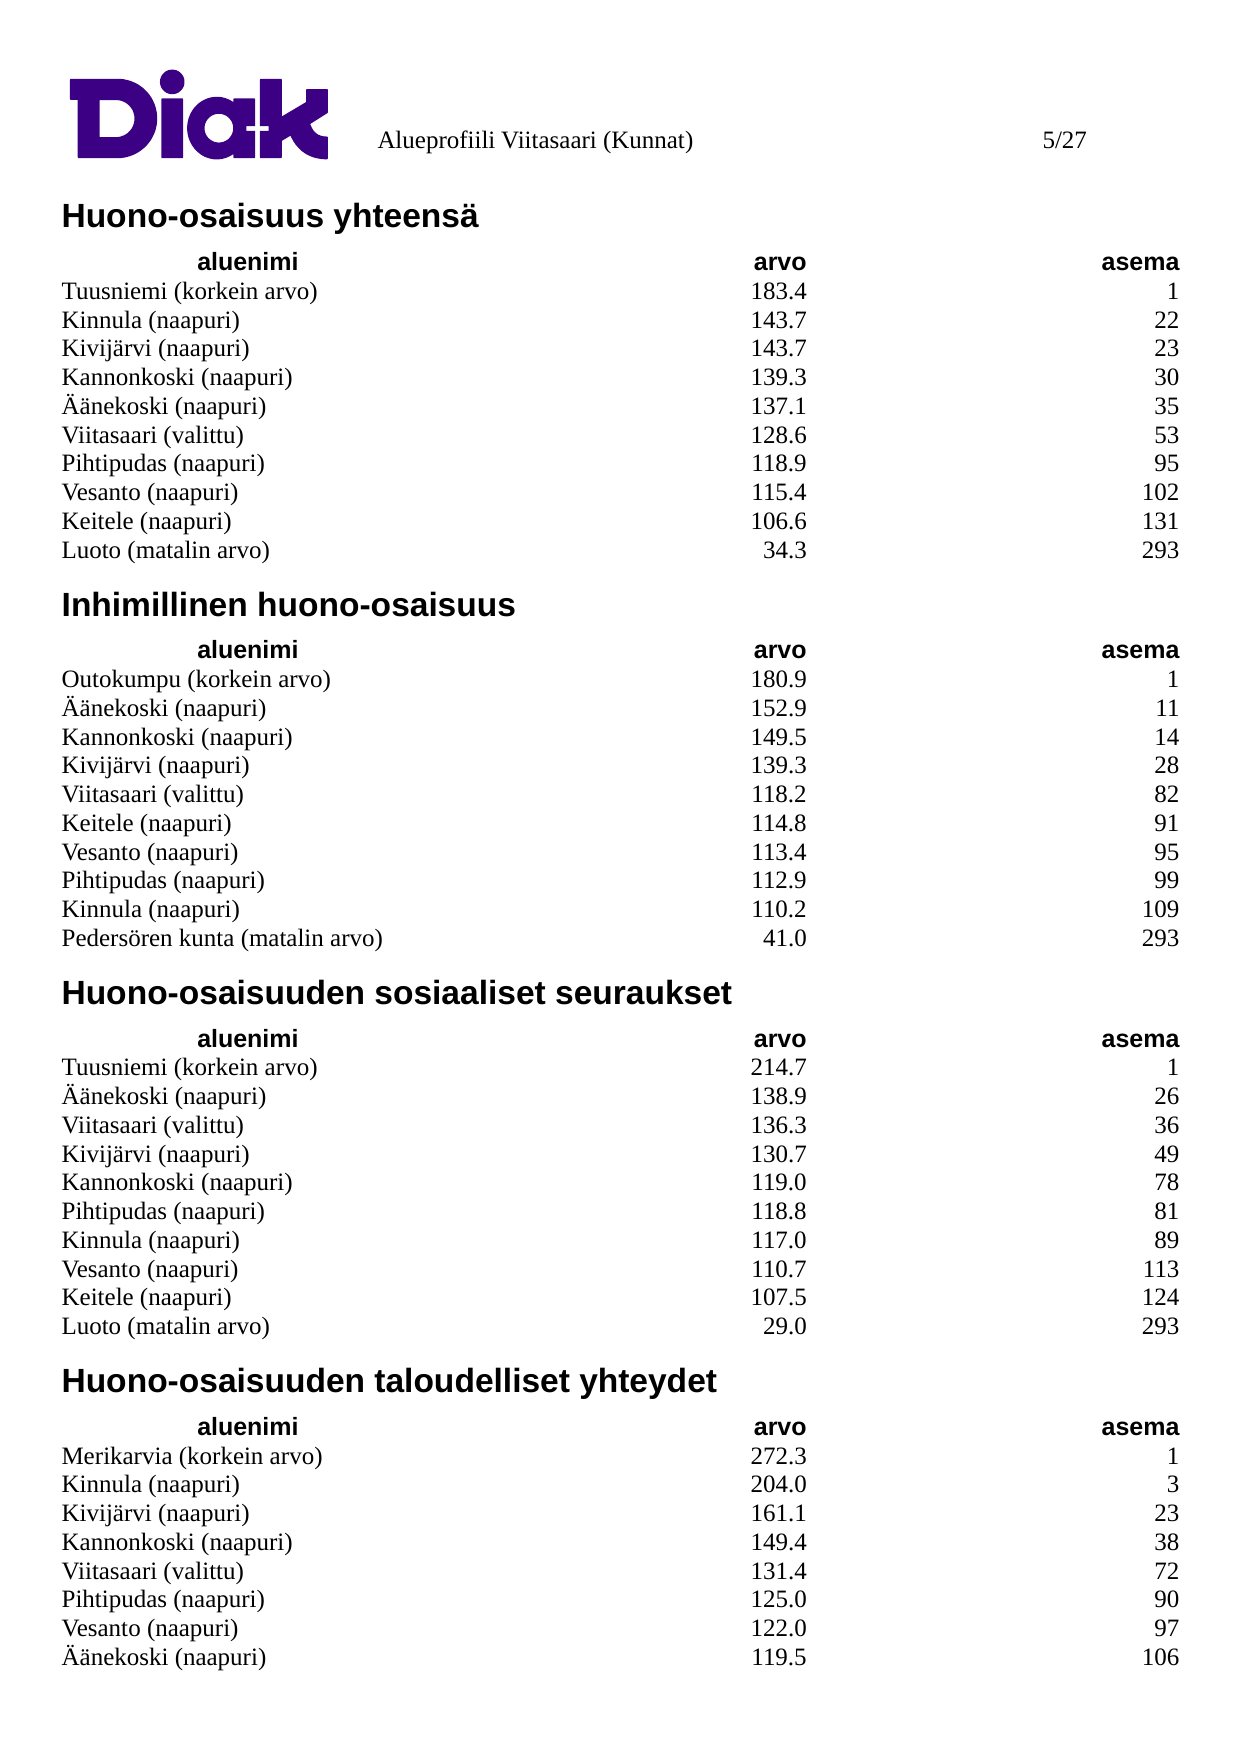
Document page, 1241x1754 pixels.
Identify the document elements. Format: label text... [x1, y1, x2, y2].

table_cell Kivijärvi (naapuri) [61, 334, 434, 362]
table_cell 95 [806, 449, 1179, 477]
table_cell Pihtipudas (naapuri) [61, 1585, 434, 1613]
table_cell 128.6 [434, 420, 806, 448]
table_cell Pedersören kunta (matalin arvo) [61, 923, 434, 952]
table_cell Pihtipudas (naapuri) [61, 1196, 434, 1225]
table_cell 1 [806, 664, 1179, 693]
table_cell 1 [806, 1441, 1179, 1469]
table_cell 82 [806, 779, 1179, 808]
table_cell Viitasaari (valittu) [61, 1110, 434, 1139]
table_cell 106 [806, 1642, 1179, 1671]
table_cell Outokumpu (korkein arvo) [61, 664, 434, 693]
table_cell Äänekoski (naapuri) [61, 1642, 434, 1671]
table_cell 118.8 [434, 1196, 806, 1225]
table_cell 97 [806, 1613, 1179, 1642]
table_cell 124 [806, 1283, 1179, 1311]
subtitle Huono-osaisuuden sosiaaliset seuraukset [61, 973, 1179, 1011]
table_cell Äänekoski (naapuri) [61, 693, 434, 722]
table_cell 131.4 [434, 1556, 806, 1584]
table_cell Kinnula (naapuri) [61, 894, 434, 923]
table_cell 143.7 [434, 334, 806, 362]
table_cell 49 [806, 1139, 1179, 1167]
table_cell 14 [806, 722, 1179, 751]
table_cell 30 [806, 362, 1179, 391]
table_cell Vesanto (naapuri) [61, 477, 434, 506]
table_cell 109 [806, 894, 1179, 923]
table_cell Kannonkoski (naapuri) [61, 362, 434, 391]
table_cell 149.5 [434, 722, 806, 751]
table_cell 117.0 [434, 1225, 806, 1254]
table_cell 3 [806, 1470, 1179, 1498]
table_cell 118.9 [434, 449, 806, 477]
table_cell Viitasaari (valittu) [61, 779, 434, 808]
table_cell 26 [806, 1081, 1179, 1110]
table_cell 102 [806, 477, 1179, 506]
table_cell 53 [806, 420, 1179, 448]
table_cell 99 [806, 866, 1179, 894]
table_cell 72 [806, 1556, 1179, 1584]
table_header aluenimi [61, 1412, 434, 1441]
table_cell 41.0 [434, 923, 806, 952]
table_cell Vesanto (naapuri) [61, 837, 434, 866]
table_cell Tuusniemi (korkein arvo) [61, 1053, 434, 1081]
table_cell Merikarvia (korkein arvo) [61, 1441, 434, 1469]
table_cell Tuusniemi (korkein arvo) [61, 276, 434, 305]
table_header arvo [434, 247, 806, 276]
table_cell Kannonkoski (naapuri) [61, 1168, 434, 1196]
table_cell 1 [806, 1053, 1179, 1081]
table_cell 136.3 [434, 1110, 806, 1139]
table_cell 112.9 [434, 866, 806, 894]
table_cell 90 [806, 1585, 1179, 1613]
table_cell Viitasaari (valittu) [61, 420, 434, 448]
table_cell 113.4 [434, 837, 806, 866]
table_cell 293 [806, 535, 1179, 563]
table_cell 272.3 [434, 1441, 806, 1469]
table_cell 29.0 [434, 1311, 806, 1340]
table_cell 139.3 [434, 362, 806, 391]
table_cell Kivijärvi (naapuri) [61, 1498, 434, 1527]
table_cell Viitasaari (valittu) [61, 1556, 434, 1584]
table_cell 23 [806, 334, 1179, 362]
subtitle Huono-osaisuuden taloudelliset yhteydet [61, 1361, 1179, 1399]
table_header asema [806, 247, 1179, 276]
table_cell Vesanto (naapuri) [61, 1613, 434, 1642]
table_cell Kannonkoski (naapuri) [61, 1527, 434, 1556]
table_cell 38 [806, 1527, 1179, 1556]
table_cell 81 [806, 1196, 1179, 1225]
table_cell Kivijärvi (naapuri) [61, 1139, 434, 1167]
table_cell 131 [806, 506, 1179, 535]
table_cell 119.0 [434, 1168, 806, 1196]
table_cell 36 [806, 1110, 1179, 1139]
table_header asema [806, 636, 1179, 664]
table_cell 28 [806, 751, 1179, 779]
table_cell 293 [806, 1311, 1179, 1340]
table_cell 130.7 [434, 1139, 806, 1167]
table_cell 115.4 [434, 477, 806, 506]
table_cell Kinnula (naapuri) [61, 305, 434, 333]
table_header aluenimi [61, 1024, 434, 1052]
table_cell 78 [806, 1168, 1179, 1196]
table_cell Keitele (naapuri) [61, 808, 434, 837]
table_cell 293 [806, 923, 1179, 952]
subtitle Inhimillinen huono-osaisuus [61, 584, 1179, 623]
table_cell 143.7 [434, 305, 806, 333]
table_header asema [806, 1412, 1179, 1441]
table_cell 35 [806, 391, 1179, 420]
table_cell Luoto (matalin arvo) [61, 1311, 434, 1340]
table_cell 22 [806, 305, 1179, 333]
table_cell 95 [806, 837, 1179, 866]
table_cell 122.0 [434, 1613, 806, 1642]
table_cell Äänekoski (naapuri) [61, 1081, 434, 1110]
table_cell 137.1 [434, 391, 806, 420]
table_cell Kinnula (naapuri) [61, 1470, 434, 1498]
table_cell 107.5 [434, 1283, 806, 1311]
table_cell Pihtipudas (naapuri) [61, 449, 434, 477]
table_cell 34.3 [434, 535, 806, 563]
table_cell 113 [806, 1254, 1179, 1282]
table_cell Kannonkoski (naapuri) [61, 722, 434, 751]
table_cell 138.9 [434, 1081, 806, 1110]
table_cell 152.9 [434, 693, 806, 722]
table_header aluenimi [61, 636, 434, 664]
table_header asema [806, 1024, 1179, 1052]
table_cell Keitele (naapuri) [61, 1283, 434, 1311]
table_cell Vesanto (naapuri) [61, 1254, 434, 1282]
table_cell 89 [806, 1225, 1179, 1254]
table_cell 91 [806, 808, 1179, 837]
table_cell Keitele (naapuri) [61, 506, 434, 535]
table_header aluenimi [61, 247, 434, 276]
table_cell 106.6 [434, 506, 806, 535]
table_cell 119.5 [434, 1642, 806, 1671]
subtitle Huono-osaisuus yhteensä [61, 196, 1179, 235]
table_cell 161.1 [434, 1498, 806, 1527]
table_cell 125.0 [434, 1585, 806, 1613]
table_cell 149.4 [434, 1527, 806, 1556]
table_cell 183.4 [434, 276, 806, 305]
table_cell 214.7 [434, 1053, 806, 1081]
table_cell 110.7 [434, 1254, 806, 1282]
table_header arvo [434, 1412, 806, 1441]
table_cell 1 [806, 276, 1179, 305]
table_header arvo [434, 1024, 806, 1052]
table_header arvo [434, 636, 806, 664]
table_cell 180.9 [434, 664, 806, 693]
table_cell 118.2 [434, 779, 806, 808]
table_cell Kivijärvi (naapuri) [61, 751, 434, 779]
table_cell Pihtipudas (naapuri) [61, 866, 434, 894]
table_cell 114.8 [434, 808, 806, 837]
table_cell 110.2 [434, 894, 806, 923]
table_cell 204.0 [434, 1470, 806, 1498]
table_cell 23 [806, 1498, 1179, 1527]
table_cell Kinnula (naapuri) [61, 1225, 434, 1254]
table_cell 11 [806, 693, 1179, 722]
table_cell Luoto (matalin arvo) [61, 535, 434, 563]
table_cell 139.3 [434, 751, 806, 779]
table_cell Äänekoski (naapuri) [61, 391, 434, 420]
